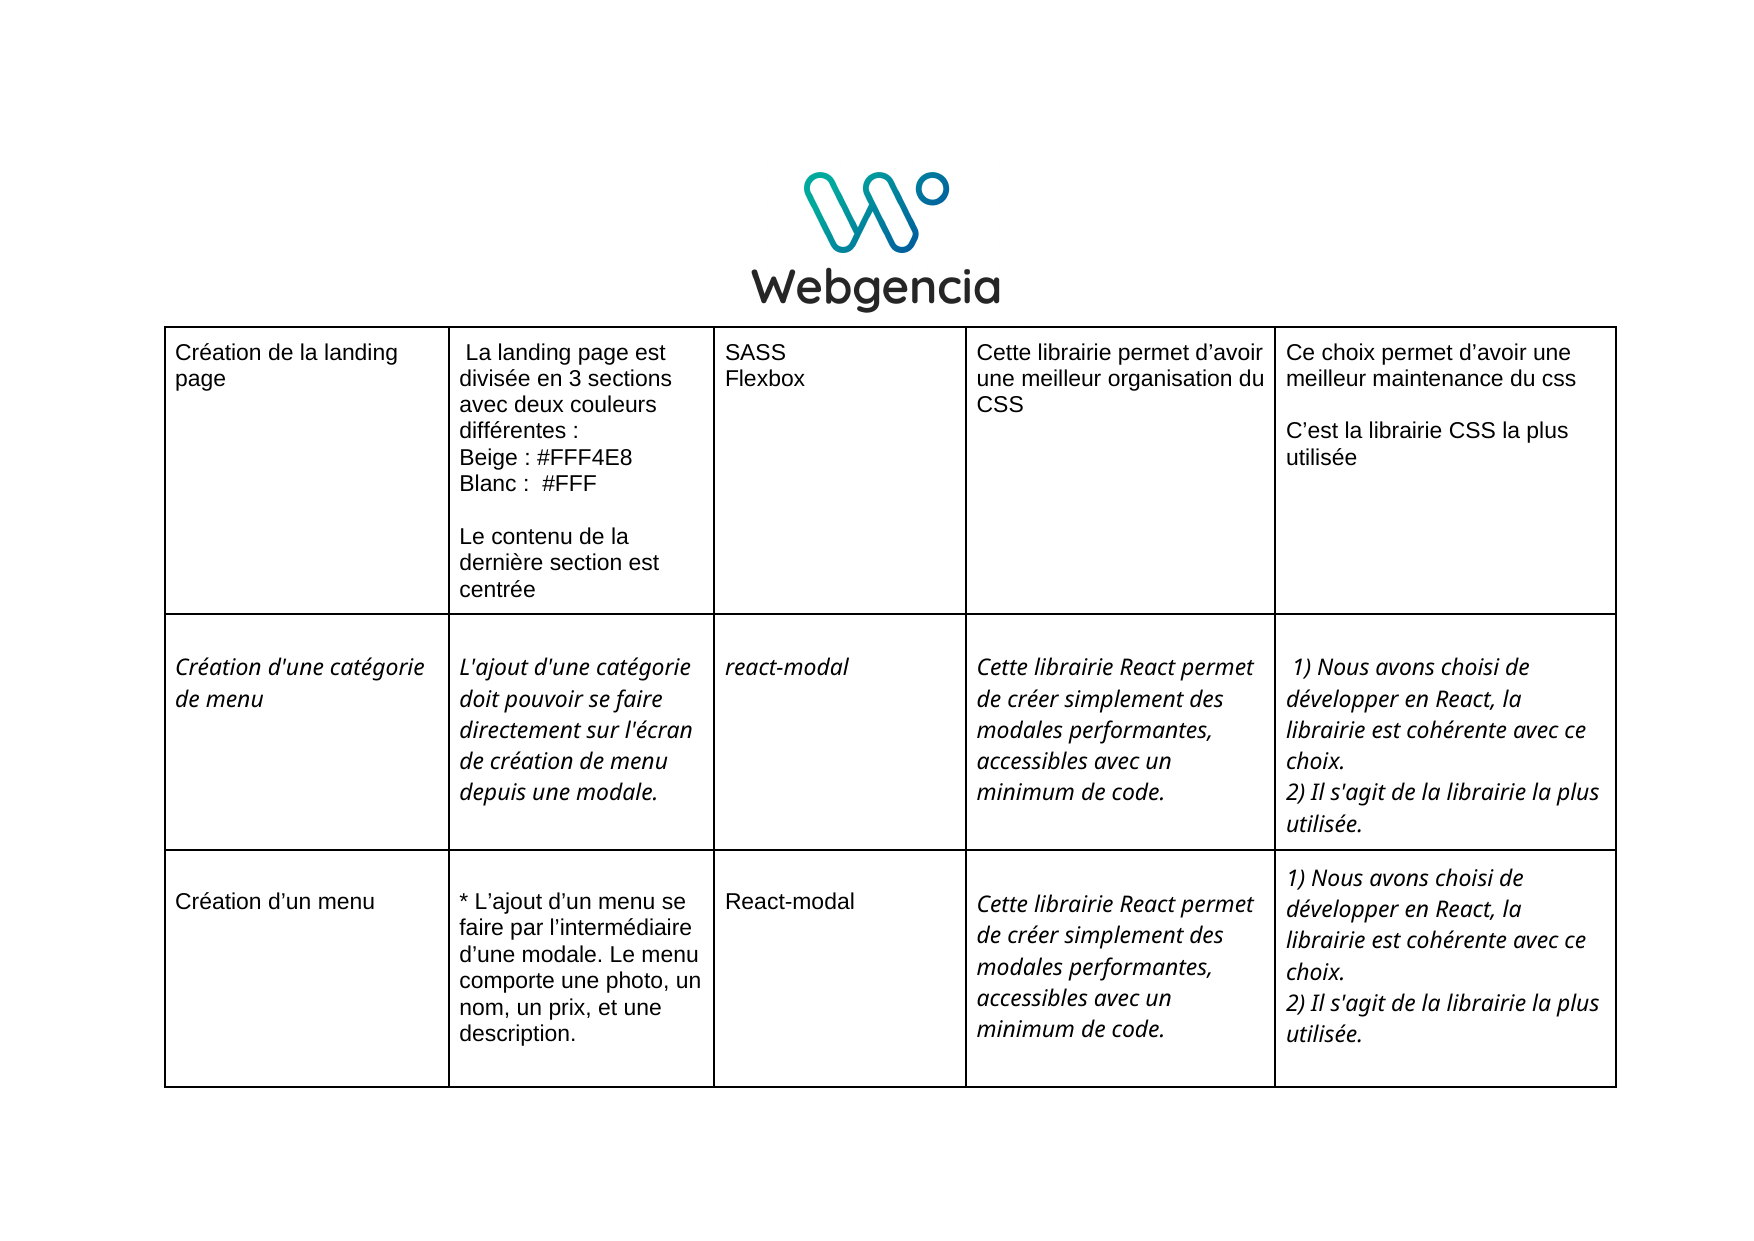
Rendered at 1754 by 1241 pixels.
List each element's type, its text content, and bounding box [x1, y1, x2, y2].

table_cell Ce choix permet d’avoir une meilleur maintenance du css C’est la librairie CSS la plus utilisée [1276, 328, 1615, 612]
table_cell L'ajout d'une catégorie doit pouvoir se faire directement sur l'écran de création de menu depuis une modale. [450, 615, 713, 849]
table_cell React-modal [715, 851, 965, 1086]
table_cell SASS Flexbox [715, 328, 965, 612]
table_cell 1) Nous avons choisi de développer en React, la librairie est cohérente avec ce choix. 2) Il s'agit de la librairie la plus utilisée. [1276, 851, 1615, 1086]
table_cell La landing page est divisée en 3 sections avec deux couleurs différentes : Beige : #FFF4E8 Blanc : #FFF Le contenu de la dernière section est centrée [450, 328, 713, 612]
table_cell Cette librairie permet d’avoir une meilleur organisation du CSS [967, 328, 1274, 612]
table_cell Création d'une catégorie de menu [166, 615, 448, 849]
picture [710, 160, 1043, 326]
table_cell Cette librairie React permet de créer simplement des modales performantes, accessibles avec un minimum de code. [967, 615, 1274, 849]
table_cell 1) Nous avons choisi de développer en React, la librairie est cohérente avec ce choix. 2) Il s'agit de la librairie la plus utilisée. [1276, 615, 1615, 849]
table_cell Création de la landing page [166, 328, 448, 612]
table_cell Cette librairie React permet de créer simplement des modales performantes, accessibles avec un minimum de code. [967, 851, 1274, 1086]
table_cell * L’ajout d’un menu se faire par l’intermédiaire d’une modale. Le menu comporte une photo, un nom, un prix, et une description. [450, 851, 713, 1086]
table_cell Création d’un menu [166, 851, 448, 1086]
table_cell react-modal [715, 615, 965, 849]
